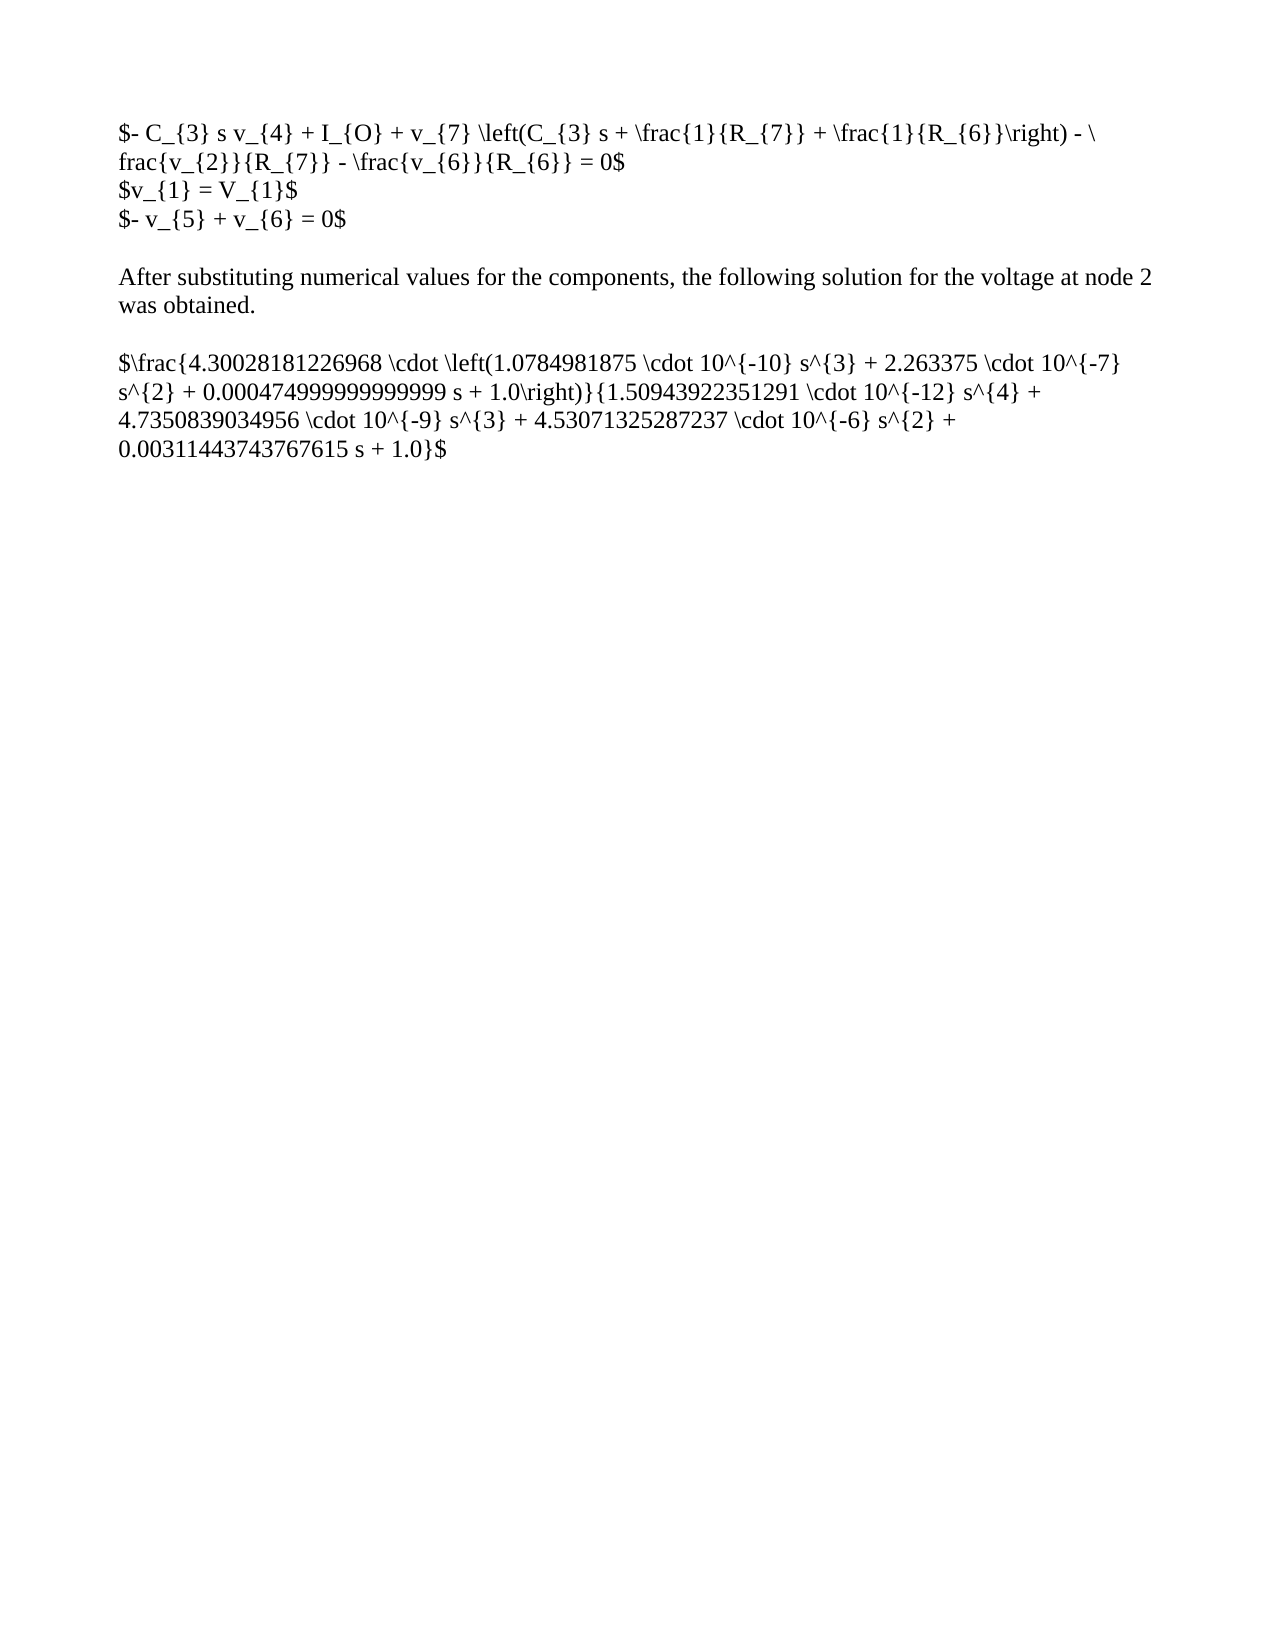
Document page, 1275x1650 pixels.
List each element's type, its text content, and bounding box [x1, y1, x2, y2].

text $\frac{4.30028181226968 \cdot \left(1.0784981875 \cdot 10^{-10} s^{3} + 2.263375 \cdot 10^{-7} s^{2} + 0.000474999999999999 s + 1.0\right)}{1.50943922351291 \cdot 10^{-12} s^{4} + 4.7350839034956 \cdot 10^{-9} s^{3} + 4.53071325287237 \cdot 10^{-6} s^{2} + 0.00311443743767615 s + 1.0}$ [118, 348, 1157, 463]
text $v_{1} = V_{1}$ [118, 176, 1157, 204]
text After substituting numerical values for the components, the following solution for the voltage at node 2 was obtained. [118, 262, 1157, 319]
text $- C_{3} s v_{4} + I_{O} + v_{7} \left(C_{3} s + \frac{1}{R_{7}} + \frac{1}{R_{6}}\right) - \frac{v_{2}}{R_{7}} - \frac{v_{6}}{R_{6}} = 0$ [118, 118, 1157, 176]
text $- v_{5} + v_{6} = 0$ [118, 204, 1157, 233]
